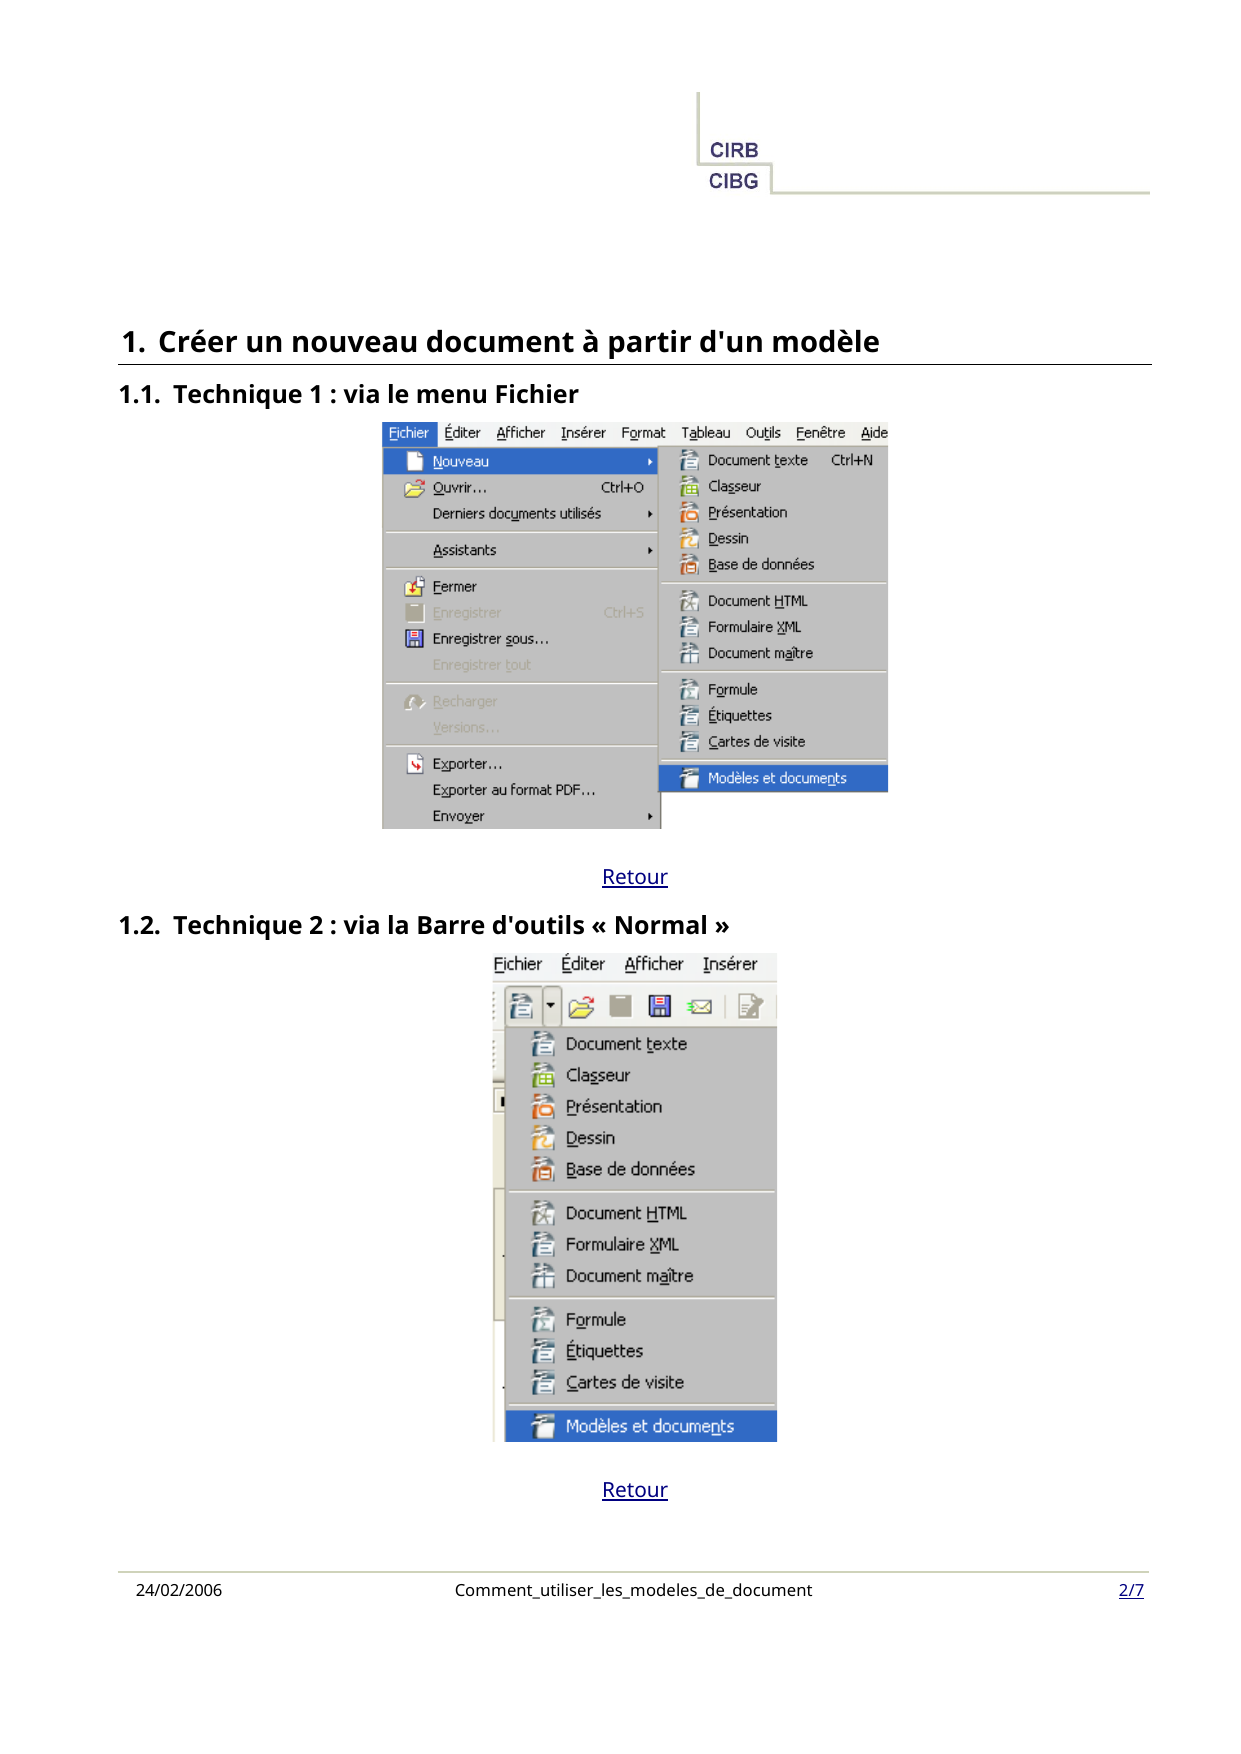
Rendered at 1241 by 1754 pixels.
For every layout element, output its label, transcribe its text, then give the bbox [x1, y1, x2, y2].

table_header Retour [118, 1469, 1152, 1509]
picture [492, 953, 778, 1442]
subtitle Créer un nouveau document à partir d'un modèle [118, 319, 1152, 364]
picture [381, 422, 889, 829]
table_header Retour [118, 857, 1152, 896]
subtitle Technique 1 : via le menu Fichier [118, 376, 1152, 410]
subtitle Technique 2 : via la Barre d'outils « Normal » [118, 908, 1152, 942]
picture [609, 92, 1150, 214]
